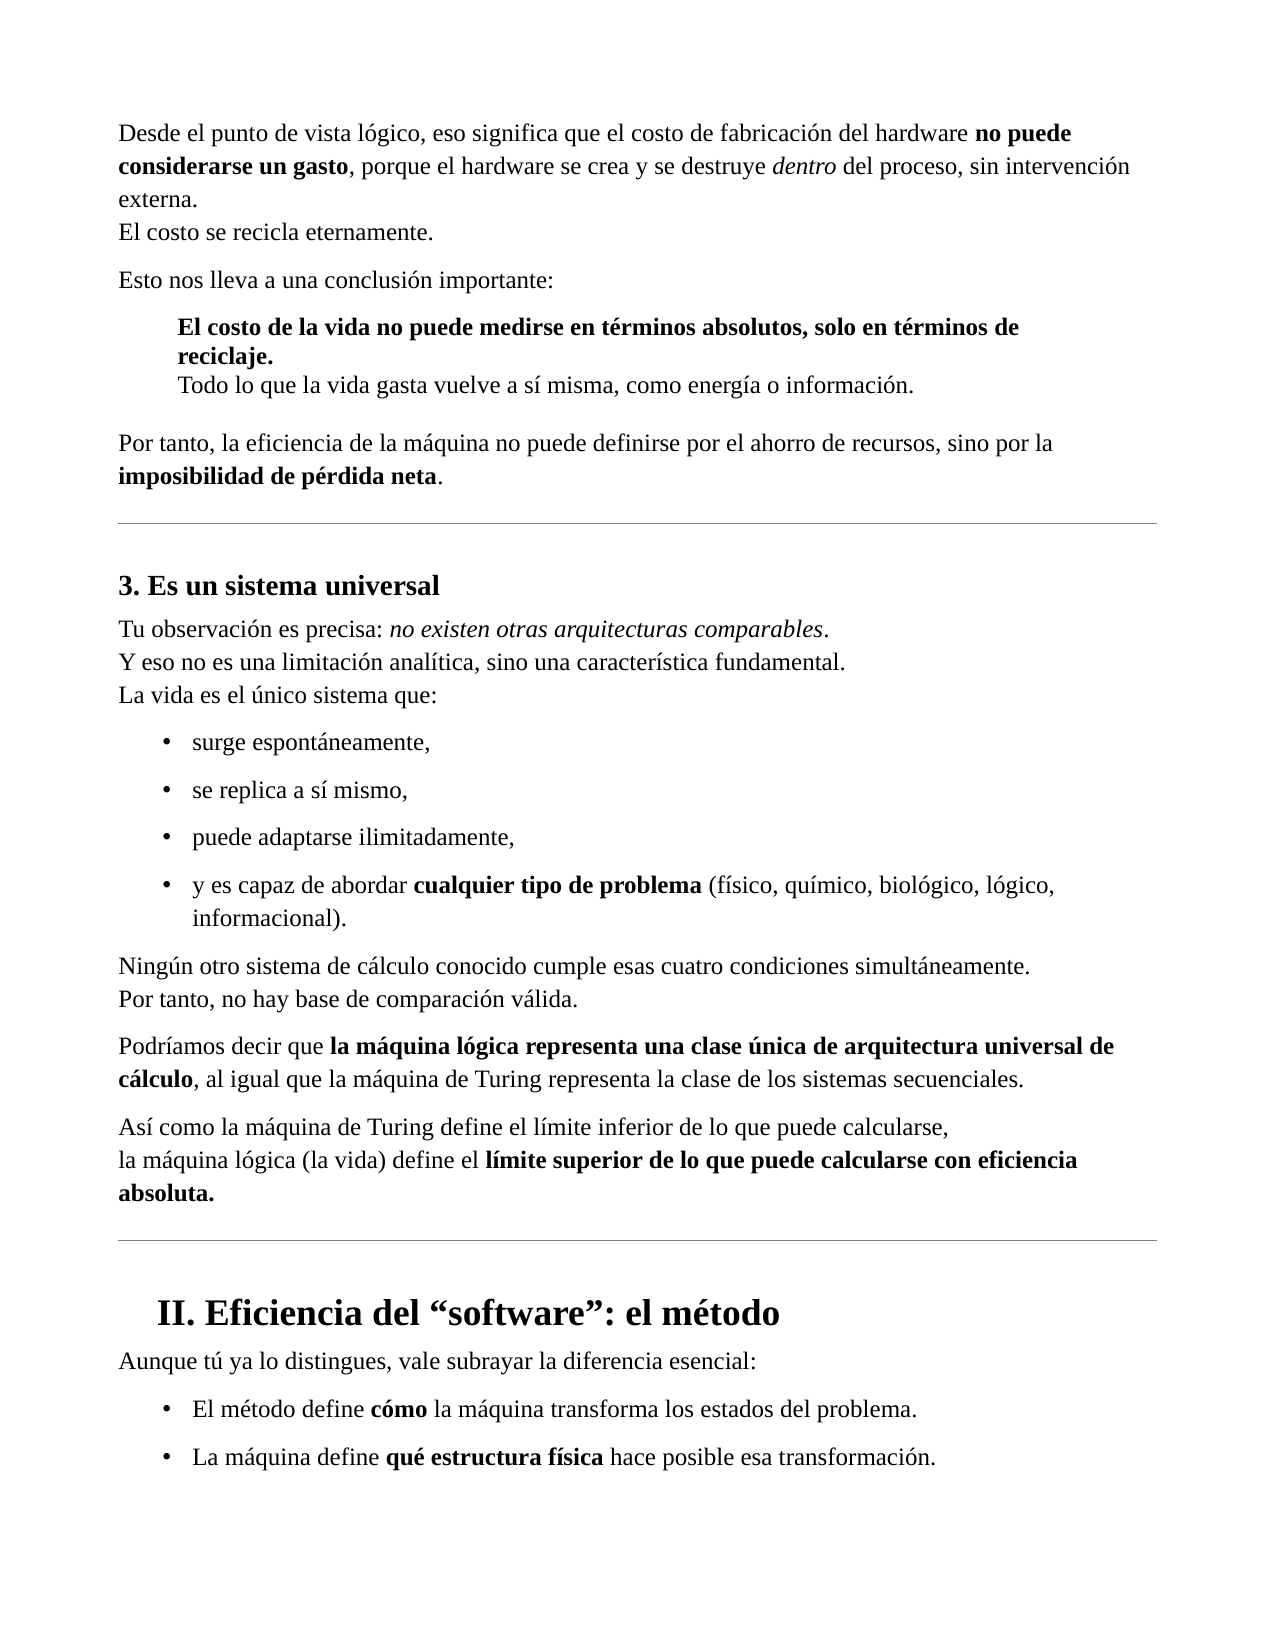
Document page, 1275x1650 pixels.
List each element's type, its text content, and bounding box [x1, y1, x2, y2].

list surge espontáneamente, [162, 727, 1157, 756]
text Así como la máquina de Turing define el límite inferior de lo que puede calcularse, la máquina lógica (la vida) define el límite superior de lo que puede calcularse con eficiencia absoluta. [118, 1112, 1157, 1207]
subtitle 3. Es un sistema universal [118, 568, 1157, 601]
list El método define cómo la máquina transforma los estados del problema. [162, 1394, 1157, 1423]
text Aunque tú ya lo distingues, vale subrayar la diferencia esencial: [118, 1346, 1157, 1375]
list y es capaz de abordar cualquier tipo de problema (físico, químico, biológico, lógico, informacional). [162, 870, 1157, 932]
subtitle 🔹 II. Eficiencia del “software”: el método [118, 1291, 1157, 1334]
text Desde el punto de vista lógico, eso significa que el costo de fabricación del hardware no puede considerarse un gasto, porque el hardware se crea y se destruye dentro del proceso, sin intervención externa. El costo se recicla eternamente. [118, 118, 1157, 246]
text Podríamos decir que la máquina lógica representa una clase única de arquitectura universal de cálculo, al igual que la máquina de Turing representa la clase de los sistemas secuenciales. [118, 1031, 1157, 1093]
list se replica a sí mismo, [162, 775, 1157, 804]
text Tu observación es precisa: no existen otras arquitecturas comparables. Y eso no es una limitación analítica, sino una característica fundamental. La vida es el único sistema que: [118, 614, 1157, 708]
list La máquina define qué estructura física hace posible esa transformación. [162, 1442, 1157, 1470]
text Ningún otro sistema de cálculo conocido cumple esas cuatro condiciones simultáneamente. Por tanto, no hay base de comparación válida. [118, 951, 1157, 1012]
text El costo de la vida no puede medirse en términos absolutos, solo en términos de reciclaje. Todo lo que la vida gasta vuelve a sí misma, como energía o información. [177, 312, 1098, 399]
text Esto nos lleva a una conclusión importante: [118, 265, 1157, 293]
list puede adaptarse ilimitadamente, [162, 822, 1157, 851]
text Por tanto, la eficiencia de la máquina no puede definirse por el ahorro de recursos, sino por la imposibilidad de pérdida neta. [118, 428, 1157, 490]
